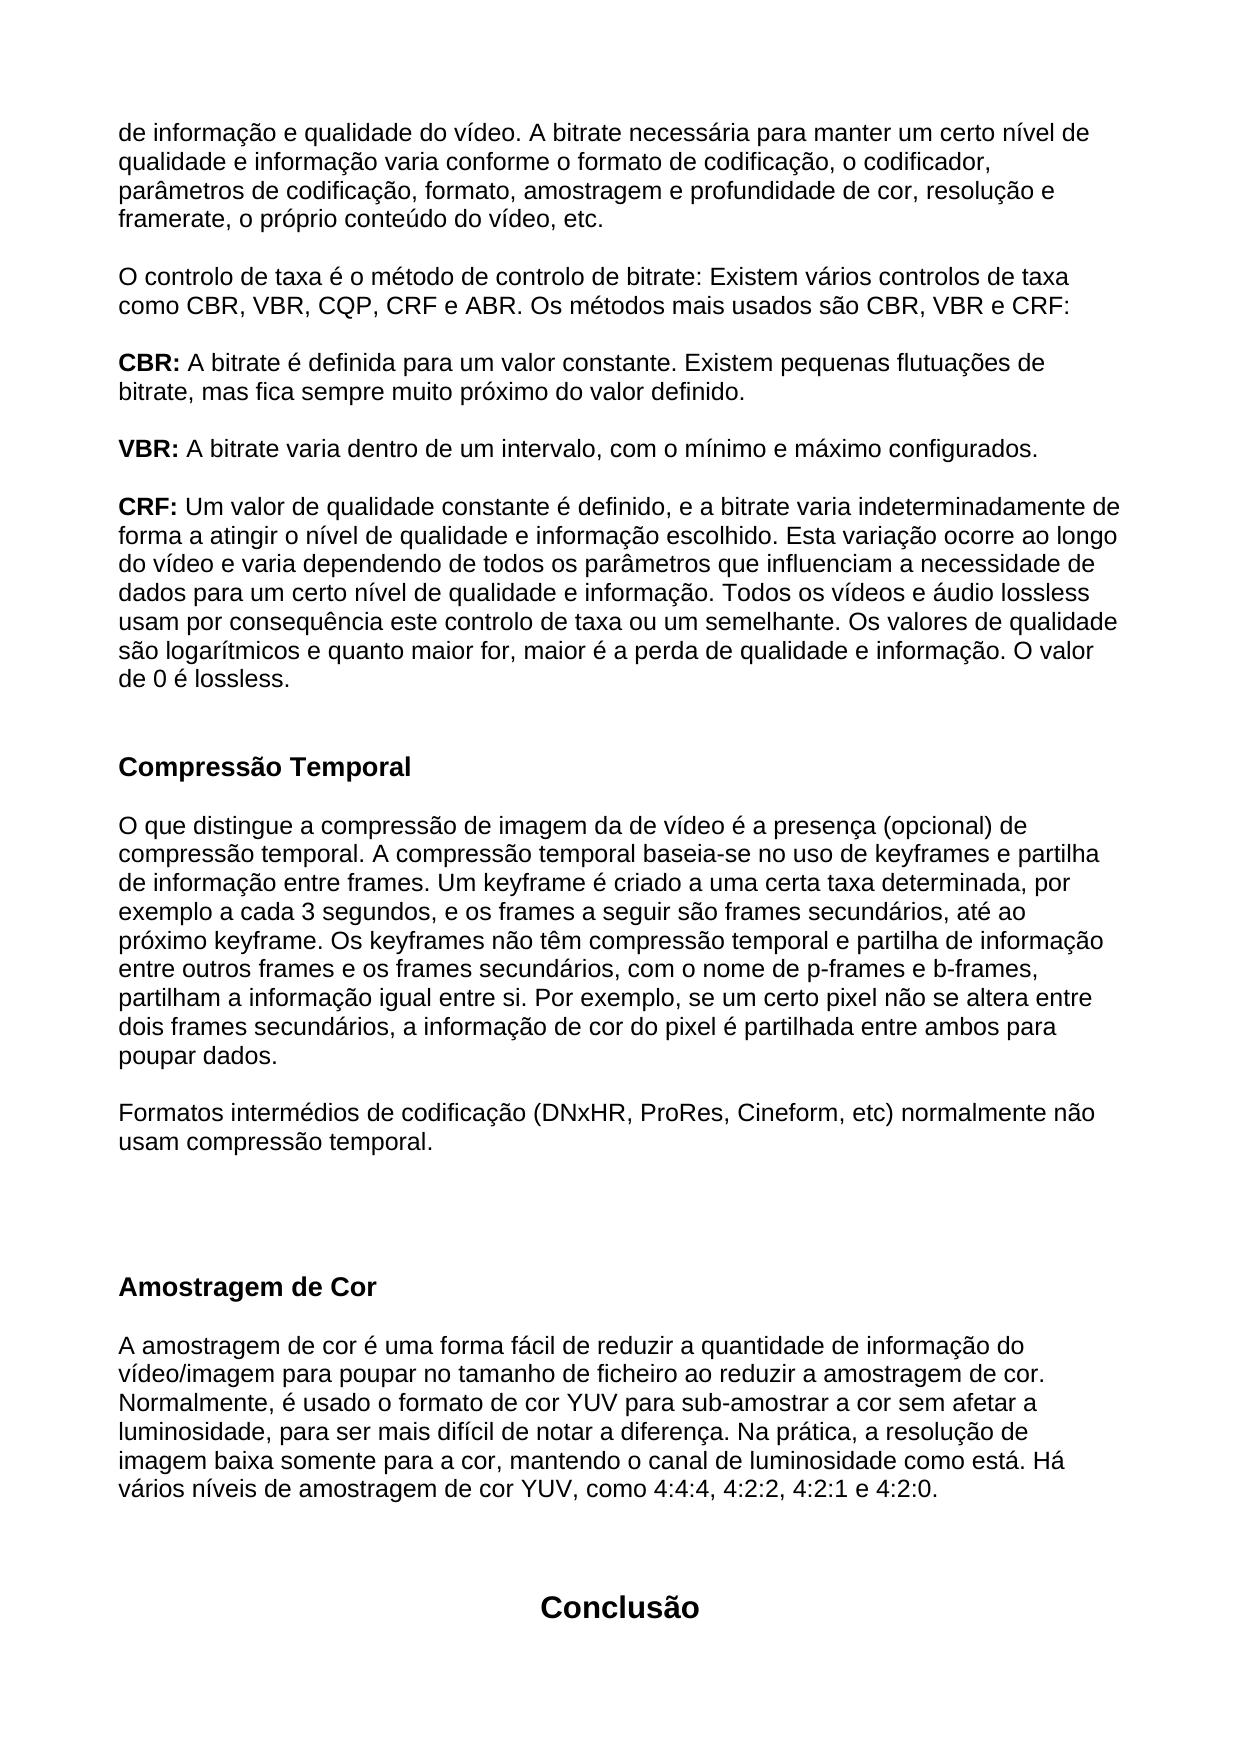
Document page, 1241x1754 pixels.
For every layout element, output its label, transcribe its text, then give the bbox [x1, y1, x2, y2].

text Conclusão [118, 1589, 1122, 1625]
text CRF: Um valor de qualidade constante é definido, e a bitrate varia indeterminadamente de forma a atingir o nível de qualidade e informação escolhido. Esta variação ocorre ao longo do vídeo e varia dependendo de todos os parâmetros que influenciam a necessidade de dados para um certo nível de qualidade e informação. Todos os vídeos e áudio lossless usam por consequência este controlo de taxa ou um semelhante. Os valores de qualidade são logarítmicos e quanto maior for, maior é a perda de qualidade e informação. O valor de 0 é lossless. [118, 492, 1122, 693]
text de informação e qualidade do vídeo. A bitrate necessária para manter um certo nível de qualidade e informação varia conforme o formato de codificação, o codificador, parâmetros de codificação, formato, amostragem e profundidade de cor, resolução e framerate, o próprio conteúdo do vídeo, etc. [118, 118, 1122, 233]
text A amostragem de cor é uma forma fácil de reduzir a quantidade de informação do vídeo/imagem para poupar no tamanho de ficheiro ao reduzir a amostragem de cor. Normalmente, é usado o formato de cor YUV para sub-amostrar a cor sem afetar a luminosidade, para ser mais difícil de notar a diferença. Na prática, a resolução de imagem baixa somente para a cor, mantendo o canal de luminosidade como está. Há vários níveis de amostragem de cor YUV, como 4:4:4, 4:2:2, 4:2:1 e 4:2:0. [118, 1331, 1122, 1503]
text Amostragem de Cor [118, 1271, 1122, 1302]
text O controlo de taxa é o método de controlo de bitrate: Existem vários controlos de taxa como CBR, VBR, CQP, CRF e ABR. Os métodos mais usados são CBR, VBR e CRF: [118, 262, 1122, 319]
text O que distingue a compressão de imagem da de vídeo é a presença (opcional) de compressão temporal. A compressão temporal baseia-se no uso de keyframes e partilha de informação entre frames. Um keyframe é criado a uma certa taxa determinada, por exemplo a cada 3 segundos, e os frames a seguir são frames secundários, até ao próximo keyframe. Os keyframes não têm compressão temporal e partilha de informação entre outros frames e os frames secundários, com o nome de p-frames e b-frames, partilham a informação igual entre si. Por exemplo, se um certo pixel não se altera entre dois frames secundários, a informação de cor do pixel é partilhada entre ambos para poupar dados. [118, 811, 1122, 1069]
text VBR: A bitrate varia dentro de um intervalo, com o mínimo e máximo configurados. [118, 434, 1122, 463]
text Compressão Temporal [118, 751, 1122, 782]
text CBR: A bitrate é definida para um valor constante. Existem pequenas flutuações de bitrate, mas fica sempre muito próximo do valor definido. [118, 348, 1122, 406]
text Formatos intermédios de codificação (DNxHR, ProRes, Cineform, etc) normalmente não usam compressão temporal. [118, 1098, 1122, 1156]
